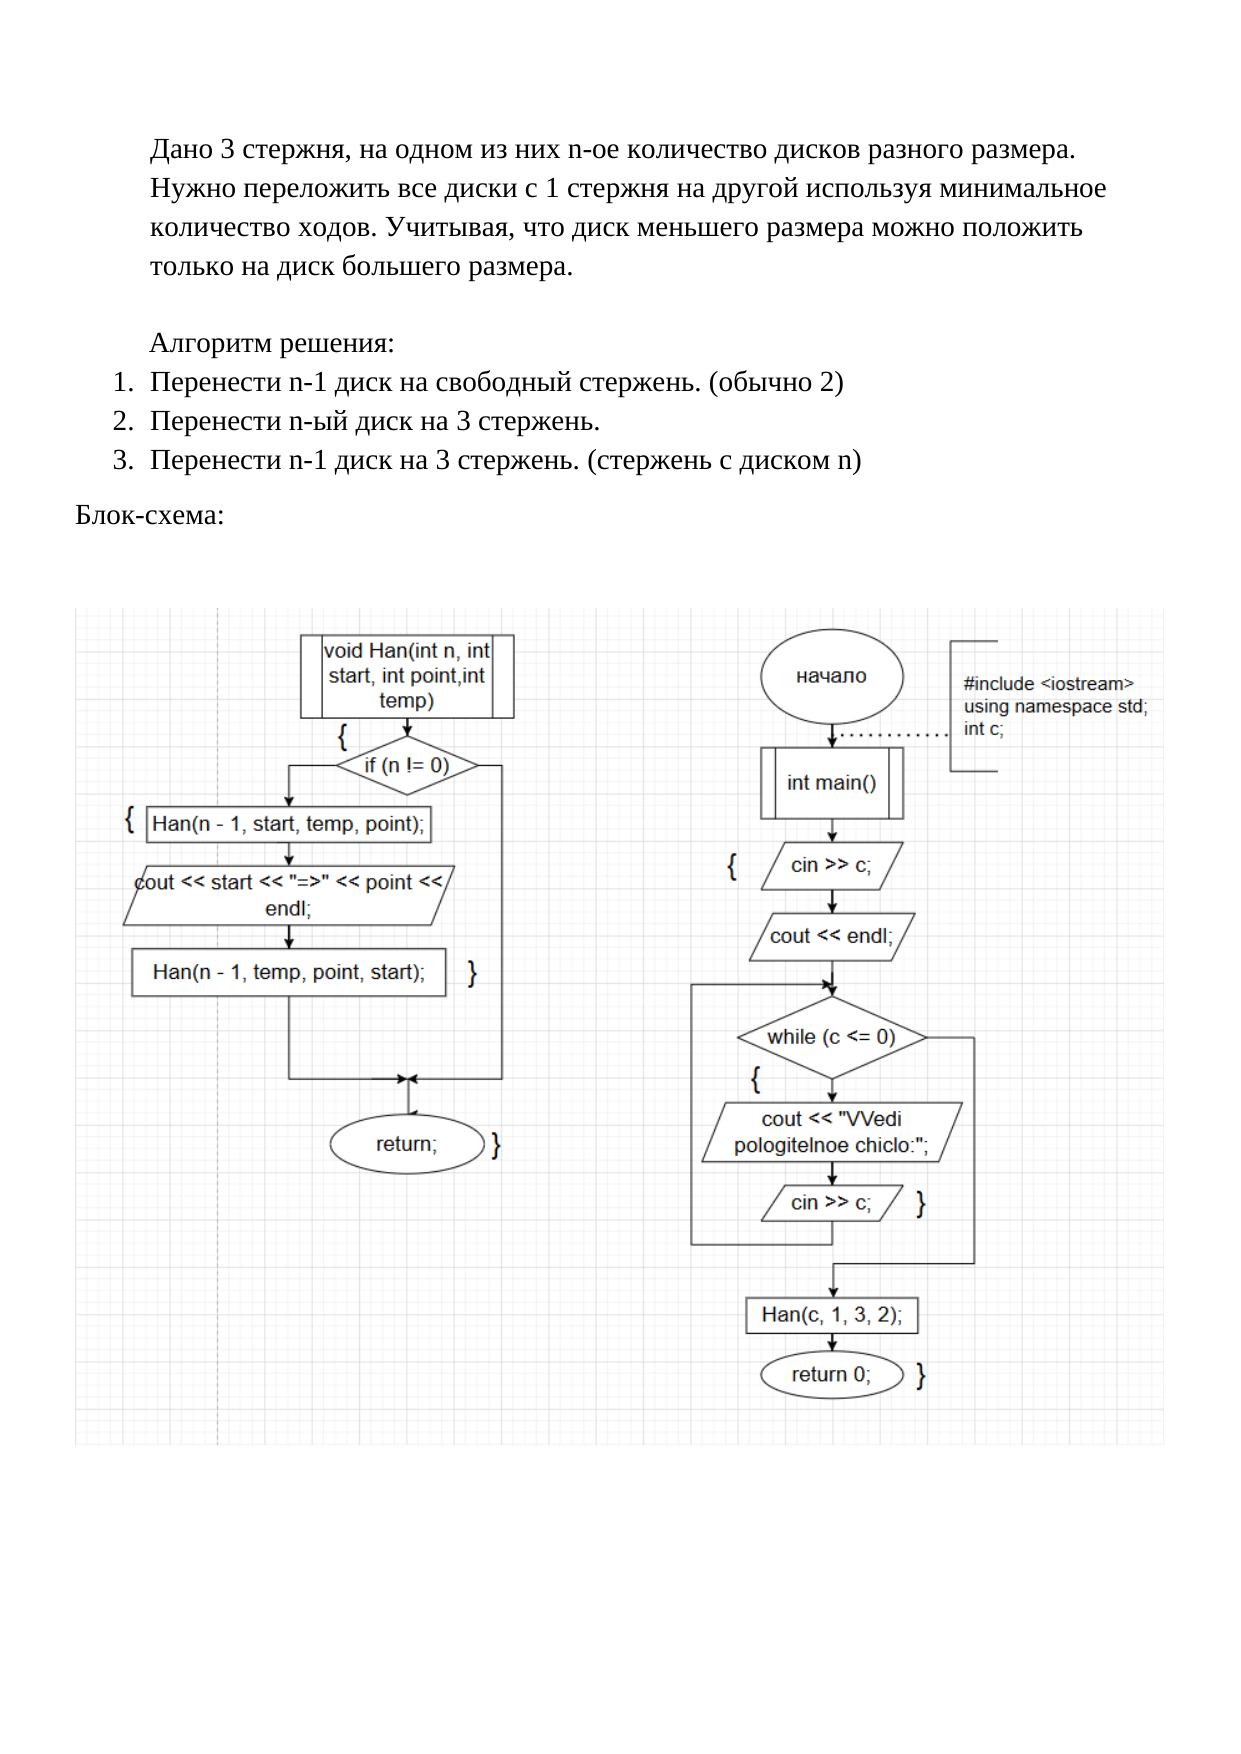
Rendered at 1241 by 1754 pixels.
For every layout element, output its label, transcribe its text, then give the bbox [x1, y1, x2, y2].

text Алгоритм решения: [75, 325, 1165, 359]
text Блок-схема: [75, 497, 1165, 531]
list Перенести n-1 диск на 3 стержень. (стержень с диском n) [112, 442, 1165, 476]
list Перенести n-1 диск на свободный стержень. (обычно 2) [112, 364, 1165, 398]
list Перенести n-ый диск на 3 стержень. [112, 403, 1165, 437]
text Дано 3 стержня, на одном из них n-ое количество дисков разного размера. Нужно переложить все диски с 1 стержня на другой используя минимальное количество ходов. Учитывая, что диск меньшего размера можно положить только на диск большего размера. [150, 131, 1165, 281]
